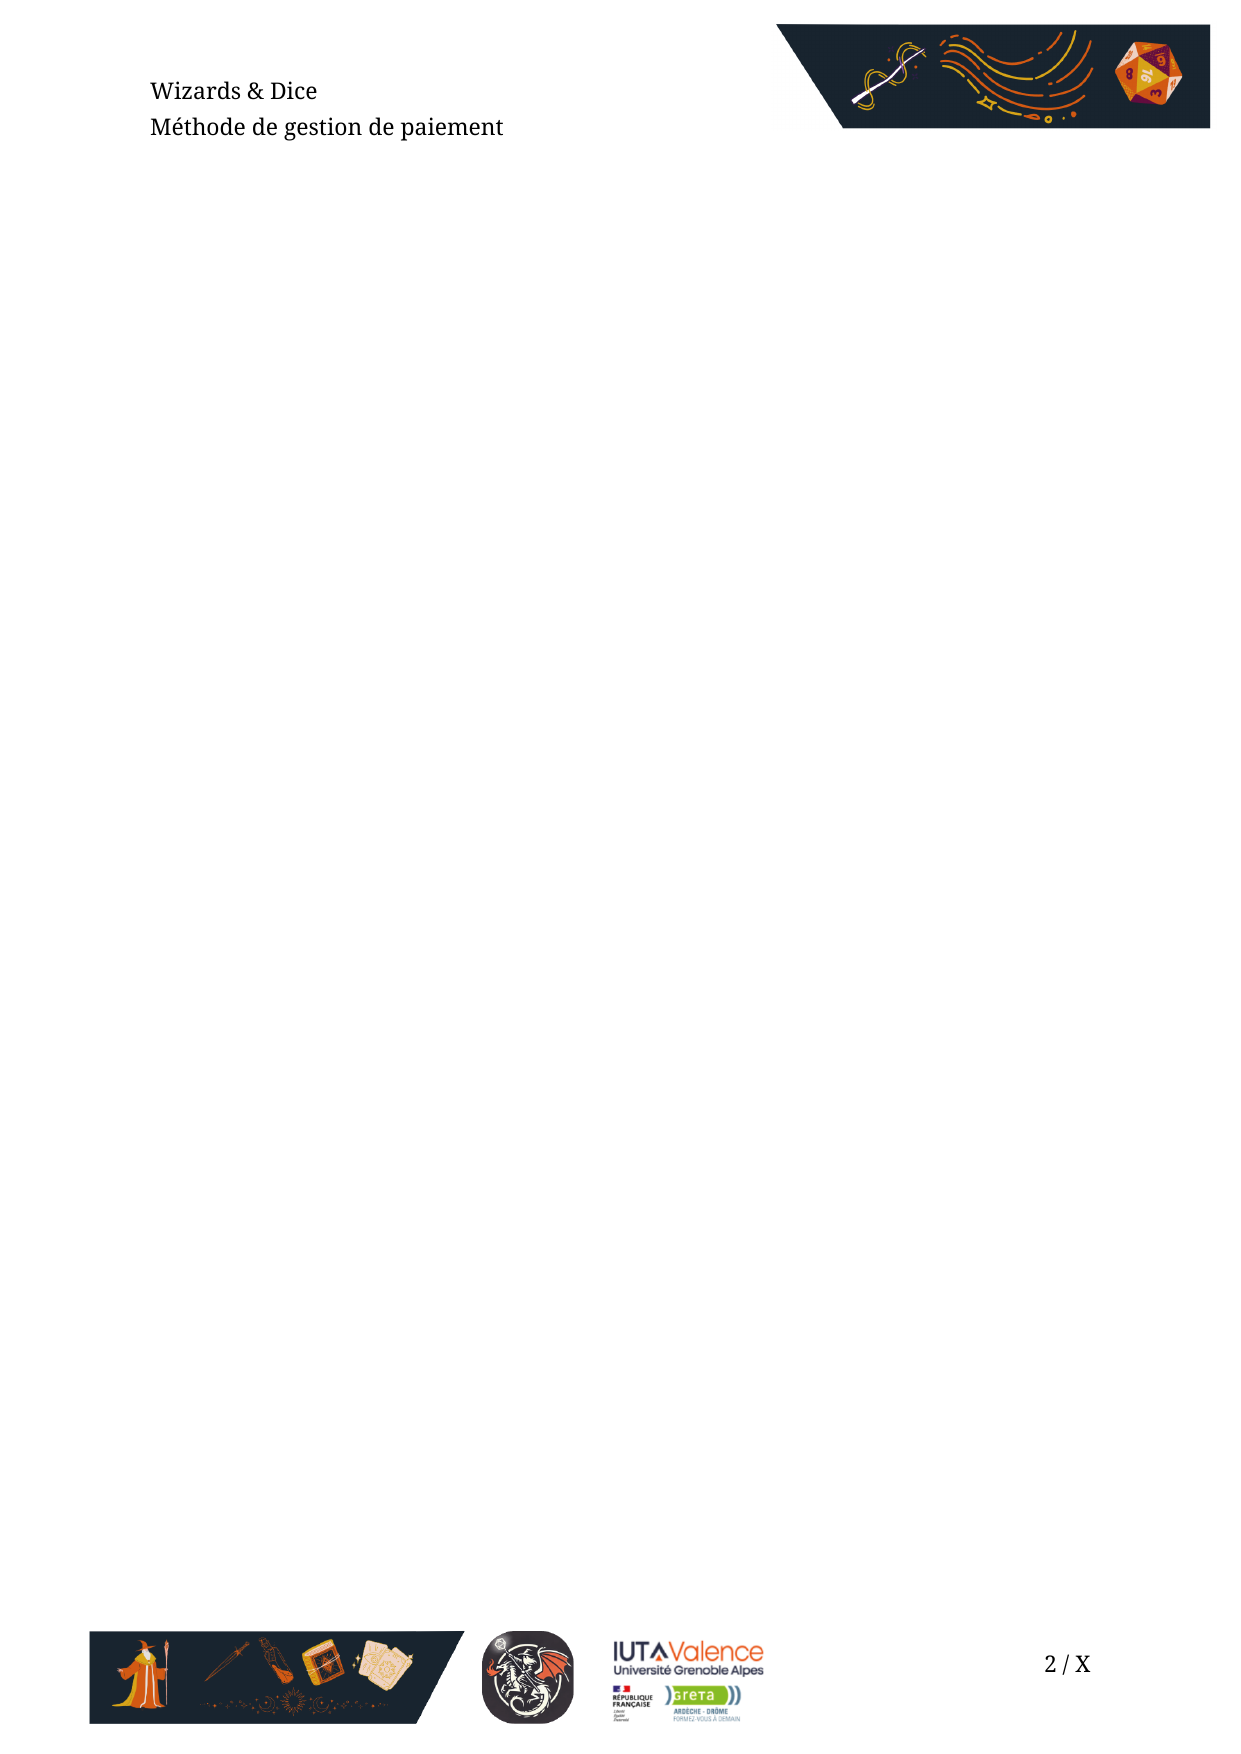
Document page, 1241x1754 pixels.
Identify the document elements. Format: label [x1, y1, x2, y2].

picture [771, 21, 1218, 131]
picture [81, 1620, 788, 1733]
